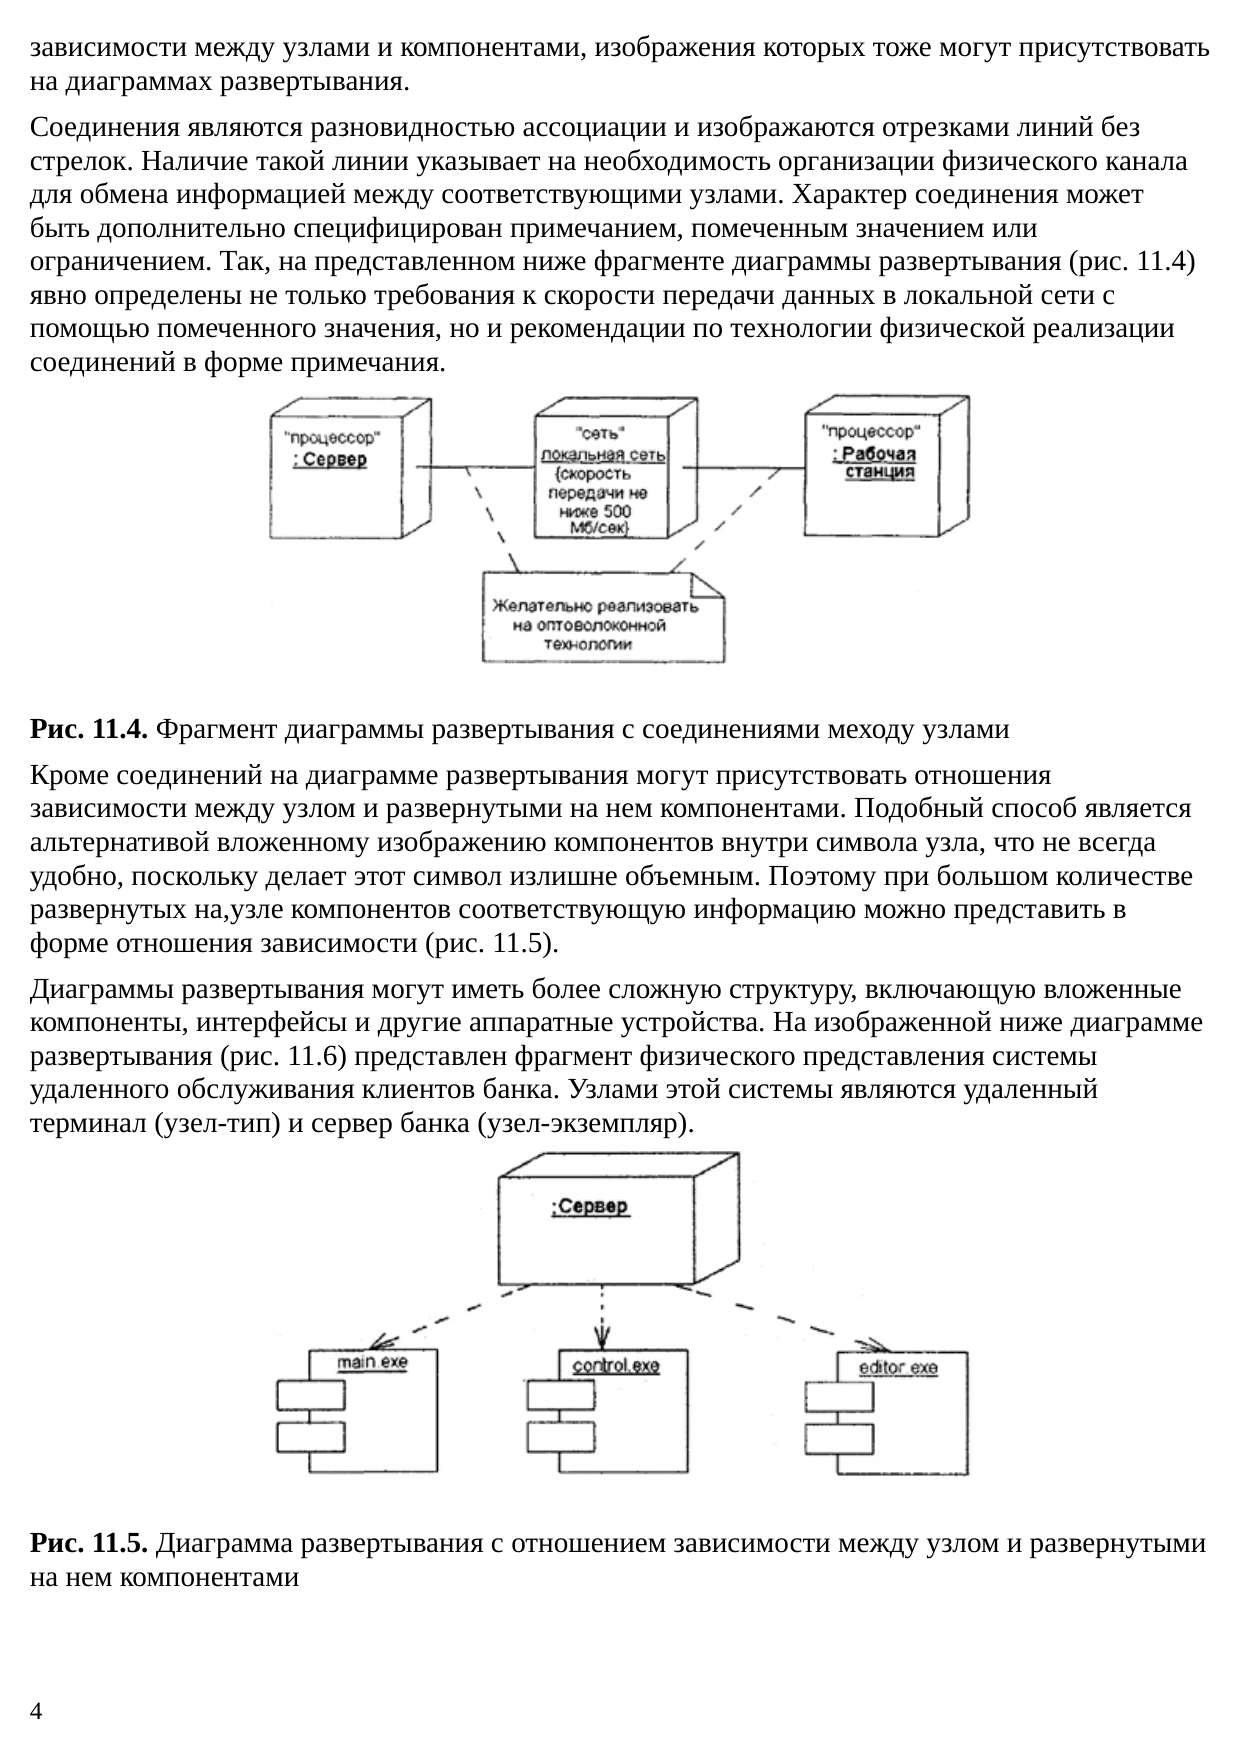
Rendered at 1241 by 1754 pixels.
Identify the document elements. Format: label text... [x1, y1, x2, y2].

text Кроме соединений на диаграмме развертывания могут присутствовать отношения зависимости между узлом и развернутыми на нем компонентами. Подобный способ является альтернативой вложенному изображению компонентов внутри символа узла, что не всегда удобно, поскольку делает этот символ излишне объемным. Поэтому при большом количестве развернутых на,узле компонентов соответствующую информацию можно представить в форме отношения зависимости (рис. 11.5). [29, 757, 1211, 958]
text Рис. 11.5. Диаграмма развертывания с отношением зависимости между узлом и развернутыми на нем компонентами [29, 1525, 1211, 1592]
text зависимости между узлами и компонентами, изображения которых тоже могут присутствовать на диаграммах развертывания. [29, 29, 1211, 97]
text Диаграммы развертывания могут иметь более сложную структуру, включающую вложенные компоненты, интерфейсы и другие аппаратные устройства. На изображенной ниже диаграмме развертывания (рис. 11.6) представлен фрагмент физического представления системы удаленного обслуживания клиентов банка. Узлами этой системы являются удаленный терминал (узел-тип) и сервер банка (узел-экземпляр). [29, 971, 1211, 1138]
text Соединения являются разновидностью ассоциации и изображаются отрезками линий без стрелок. Наличие такой линии указывает на необходимость организации физического канала для обмена информацией между соответствующими узлами. Характер соединения может быть дополнительно специфицирован примечанием, помеченным значением или ограничением. Так, на представленном ниже фрагменте диаграммы развертывания (рис. 11.4) явно определены не только требования к скорости передачи данных в локальной сети с помощью помеченного значения, но и рекомендации по технологии физической реализации соединений в форме примечания. [29, 109, 1211, 377]
picture [268, 390, 972, 665]
text Рис. 11.4. Фрагмент диаграммы развертывания с соединениями меходу узлами [29, 711, 1211, 744]
picture [268, 1151, 972, 1479]
